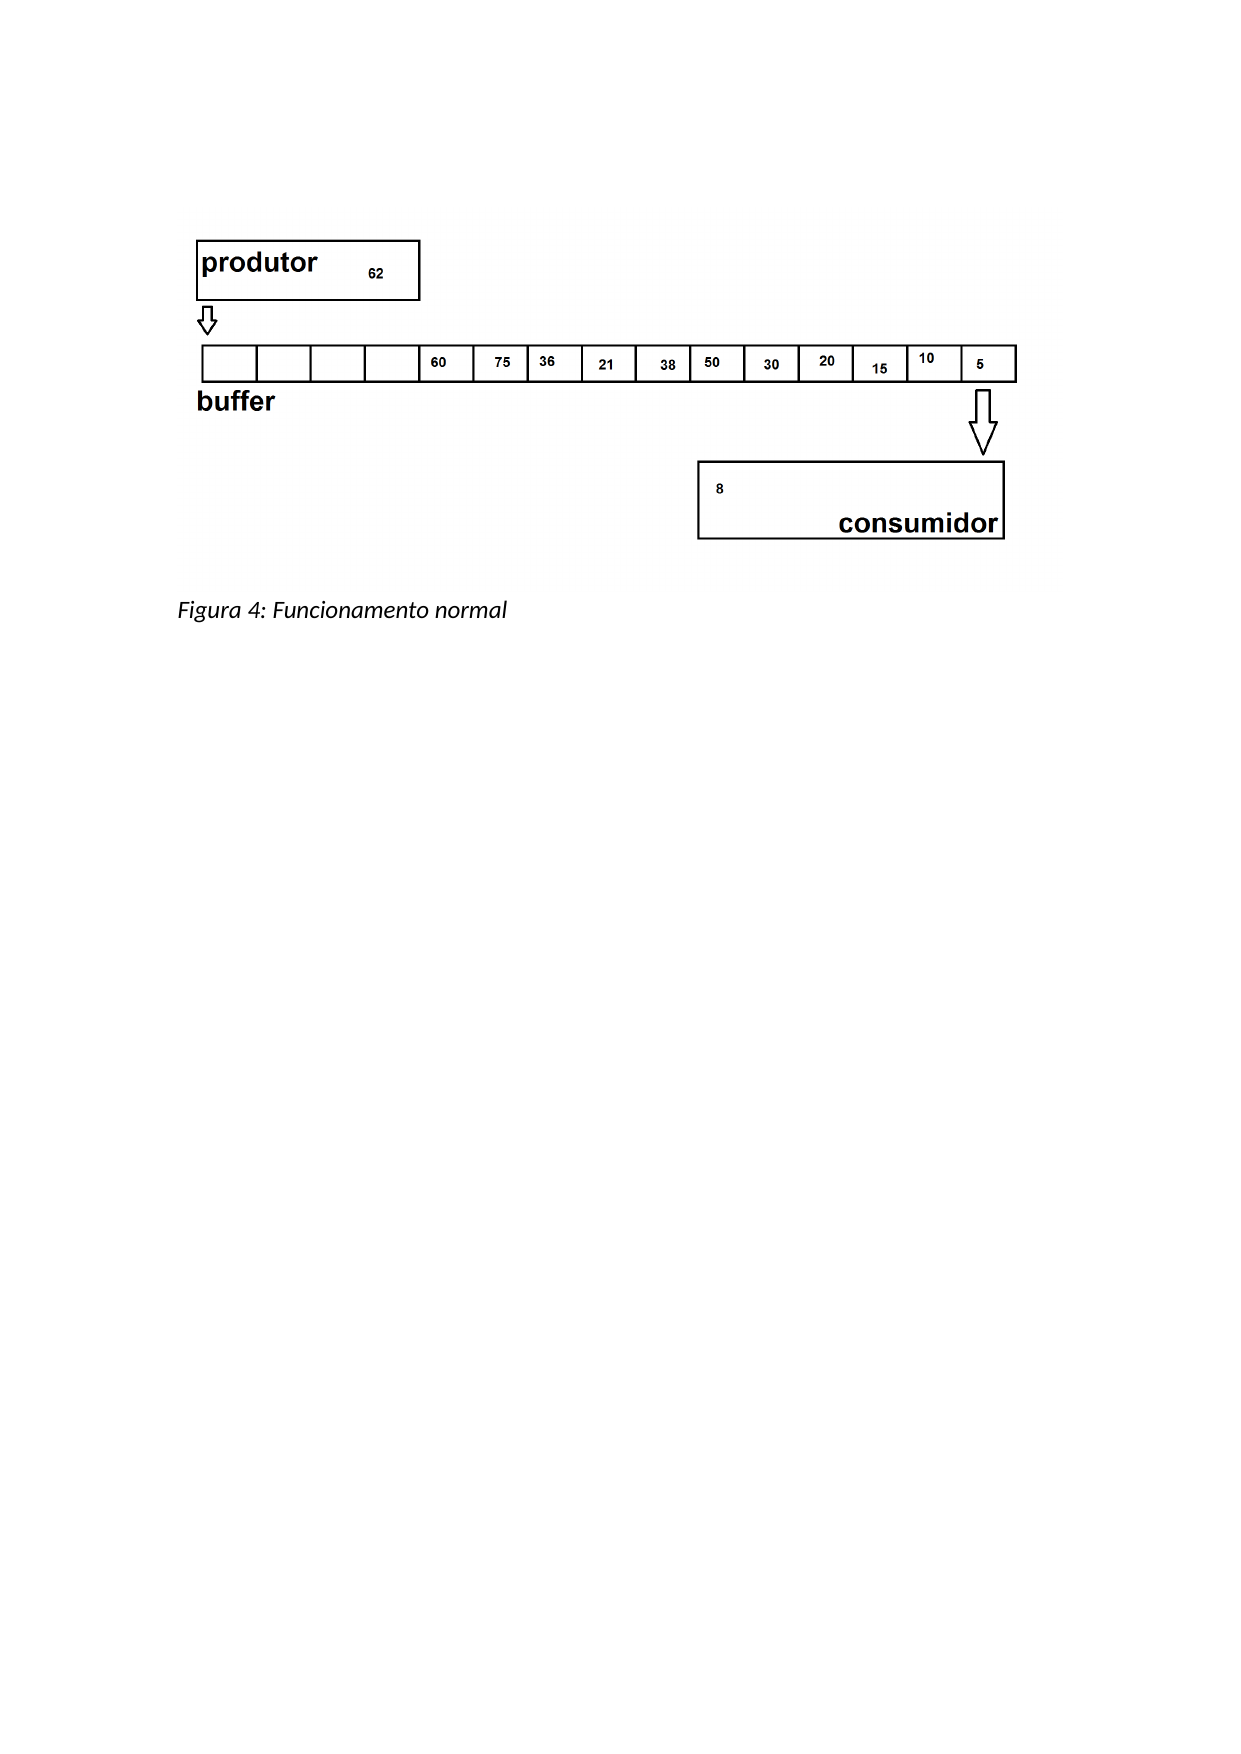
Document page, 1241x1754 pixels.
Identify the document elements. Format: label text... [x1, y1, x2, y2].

text Figura 4: Funcionamento normal [177, 592, 1063, 624]
picture [177, 207, 1063, 592]
